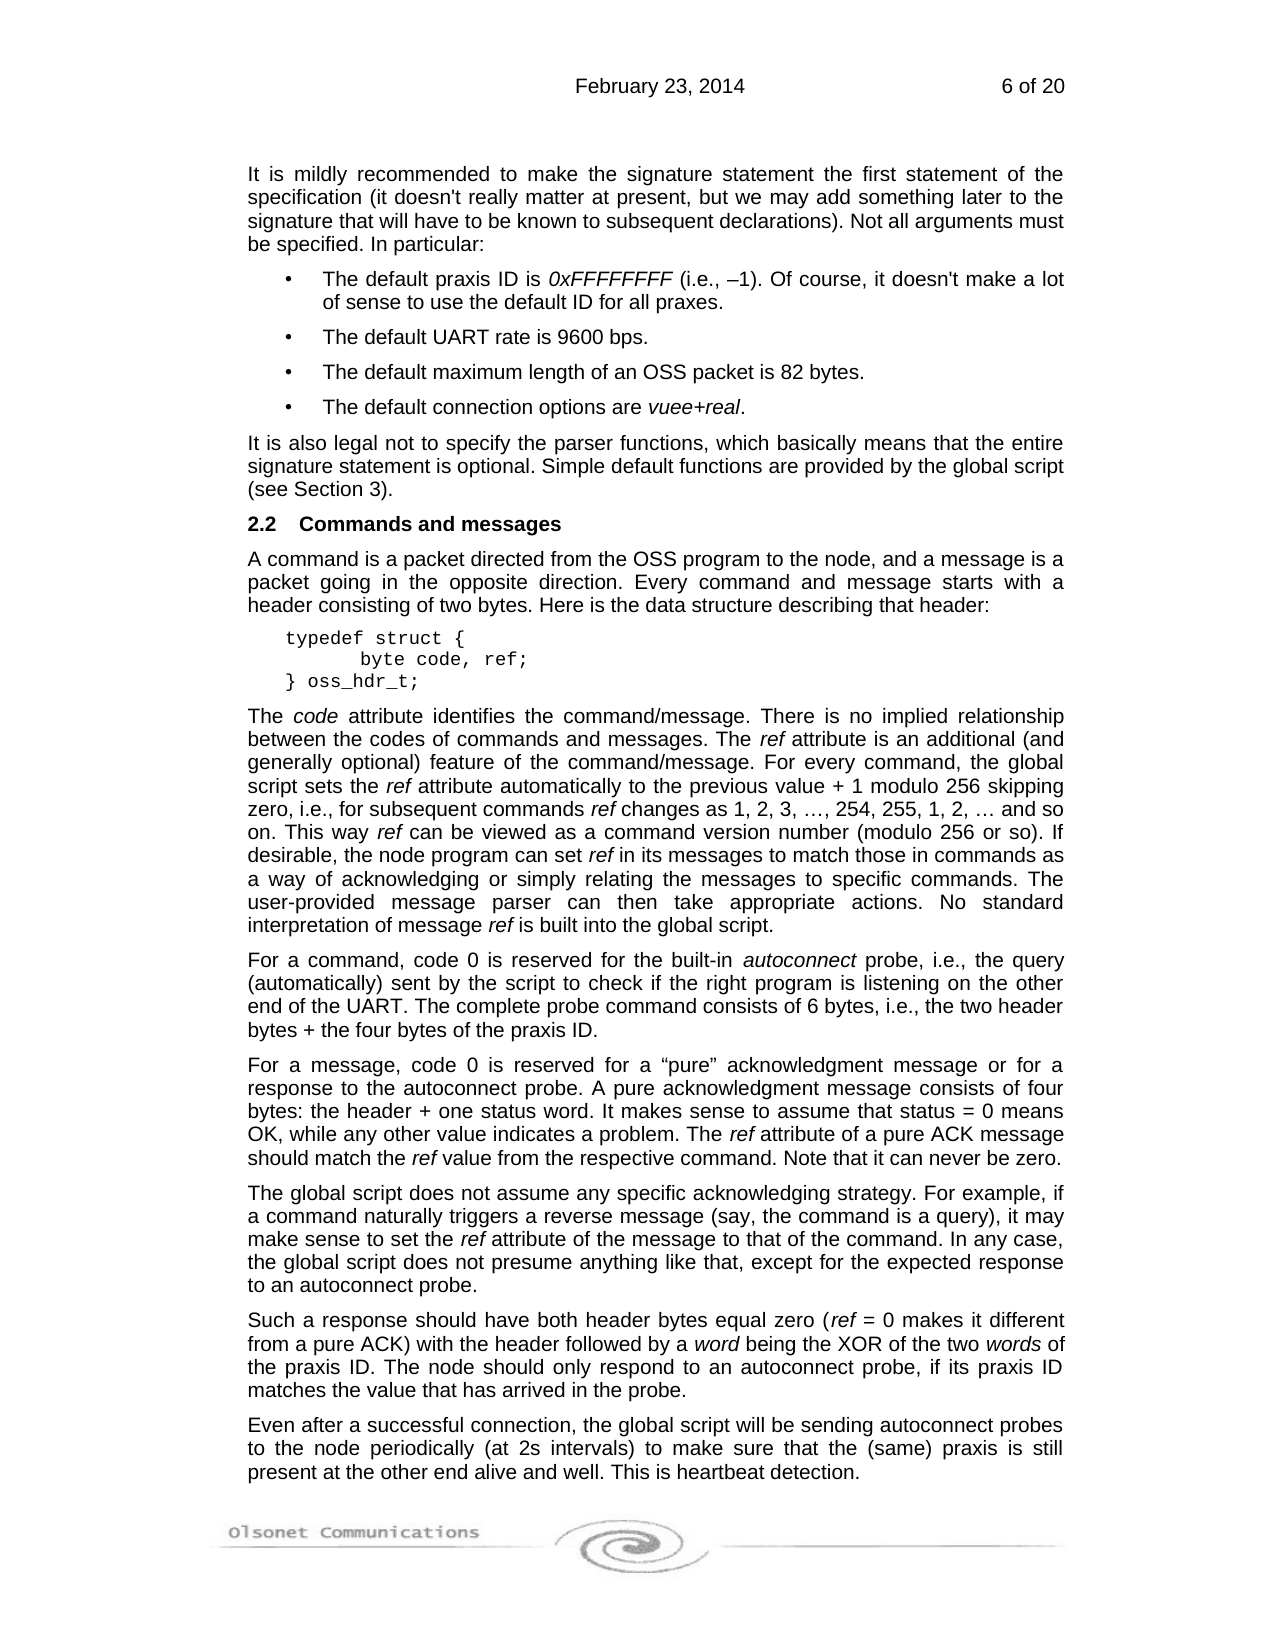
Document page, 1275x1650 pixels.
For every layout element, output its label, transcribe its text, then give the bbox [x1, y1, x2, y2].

list The default connection options are vuee+real. [285, 396, 1065, 419]
text typedef struct { [285, 629, 1065, 650]
text } oss_hdr_t; [285, 671, 1065, 693]
text A command is a packet directed from the OSS program to the node, and a message is a packet going in the opposite direction. Every command and message starts with a header consisting of two bytes. Here is the data structure describing that header: [247, 547, 1065, 617]
text Such a response should have both header bytes equal zero (ref = 0 makes it different from a pure ACK) with the header followed by a word being the XOR of the two words of the praxis ID. The node should only respond to an autoconnect probe, if its praxis ID matches the value that has arrived in the probe. [247, 1309, 1065, 1402]
list The default maximum length of an OSS packet is 82 bytes. [285, 361, 1065, 384]
picture [210, 1504, 1065, 1596]
list The default UART rate is 9600 bps. [285, 326, 1065, 349]
text It is also legal not to specify the parser functions, which basically means that the entire signature statement is optional. Simple default functions are provided by the global script (see Section 3). [247, 431, 1065, 501]
text The code attribute identifies the command/message. There is no implied relationship between the codes of commands and messages. The ref attribute is an additional (and generally optional) feature of the command/message. For every command, the global script sets the ref attribute automatically to the previous value + 1 modulo 256 skipping zero, i.e., for subsequent commands ref changes as 1, 2, 3, …, 254, 255, 1, 2, … and so on. This way ref can be viewed as a command version number (modulo 256 or so). If desirable, the node program can set ref in its messages to match those in commands as a way of acknowledging or simply relating the messages to specific commands. The user-provided message parser can then take appropriate actions. No standard interpretation of message ref is built into the global script. [247, 704, 1065, 937]
text Even after a successful connection, the global script will be sending autoconnect probes to the node periodically (at 2s intervals) to make sure that the (same) praxis is still present at the other end alive and well. This is heartbeat detection. [247, 1414, 1065, 1483]
subtitle Commands and messages [247, 512, 1065, 536]
text For a command, code 0 is reserved for the built-in autoconnect probe, i.e., the query (automatically) sent by the script to check if the right program is listening on the other end of the UART. The complete probe command consists of 6 bytes, i.e., the two header bytes + the four bytes of the praxis ID. [247, 948, 1065, 1041]
text The global script does not assume any specific acknowledging strategy. For example, if a command naturally triggers a reverse message (say, the command is a query), it may make sense to set the ref attribute of the message to that of the command. In any case, the global script does not presume anything like that, except for the expected response to an autoconnect probe. [247, 1181, 1065, 1297]
text It is mildly recommended to make the signature statement the first statement of the specification (it doesn't really matter at present, but we may add something later to the signature that will have to be known to subsequent declarations). Not all arguments must be specified. In particular: [247, 163, 1065, 256]
text For a message, code 0 is reserved for a “pure” acknowledgment message or for a response to the autoconnect probe. A pure acknowledgment message consists of four bytes: the header + one status word. It makes sense to assume that status = 0 means OK, while any other value indicates a problem. The ref attribute of a pure ACK message should match the ref value from the respective command. Note that it can never be zero. [247, 1053, 1065, 1169]
text byte code, ref; [285, 650, 1065, 671]
list The default praxis ID is 0xFFFFFFFF (i.e., –1). Of course, it doesn't make a lot of sense to use the default ID for all praxes. [285, 267, 1065, 314]
